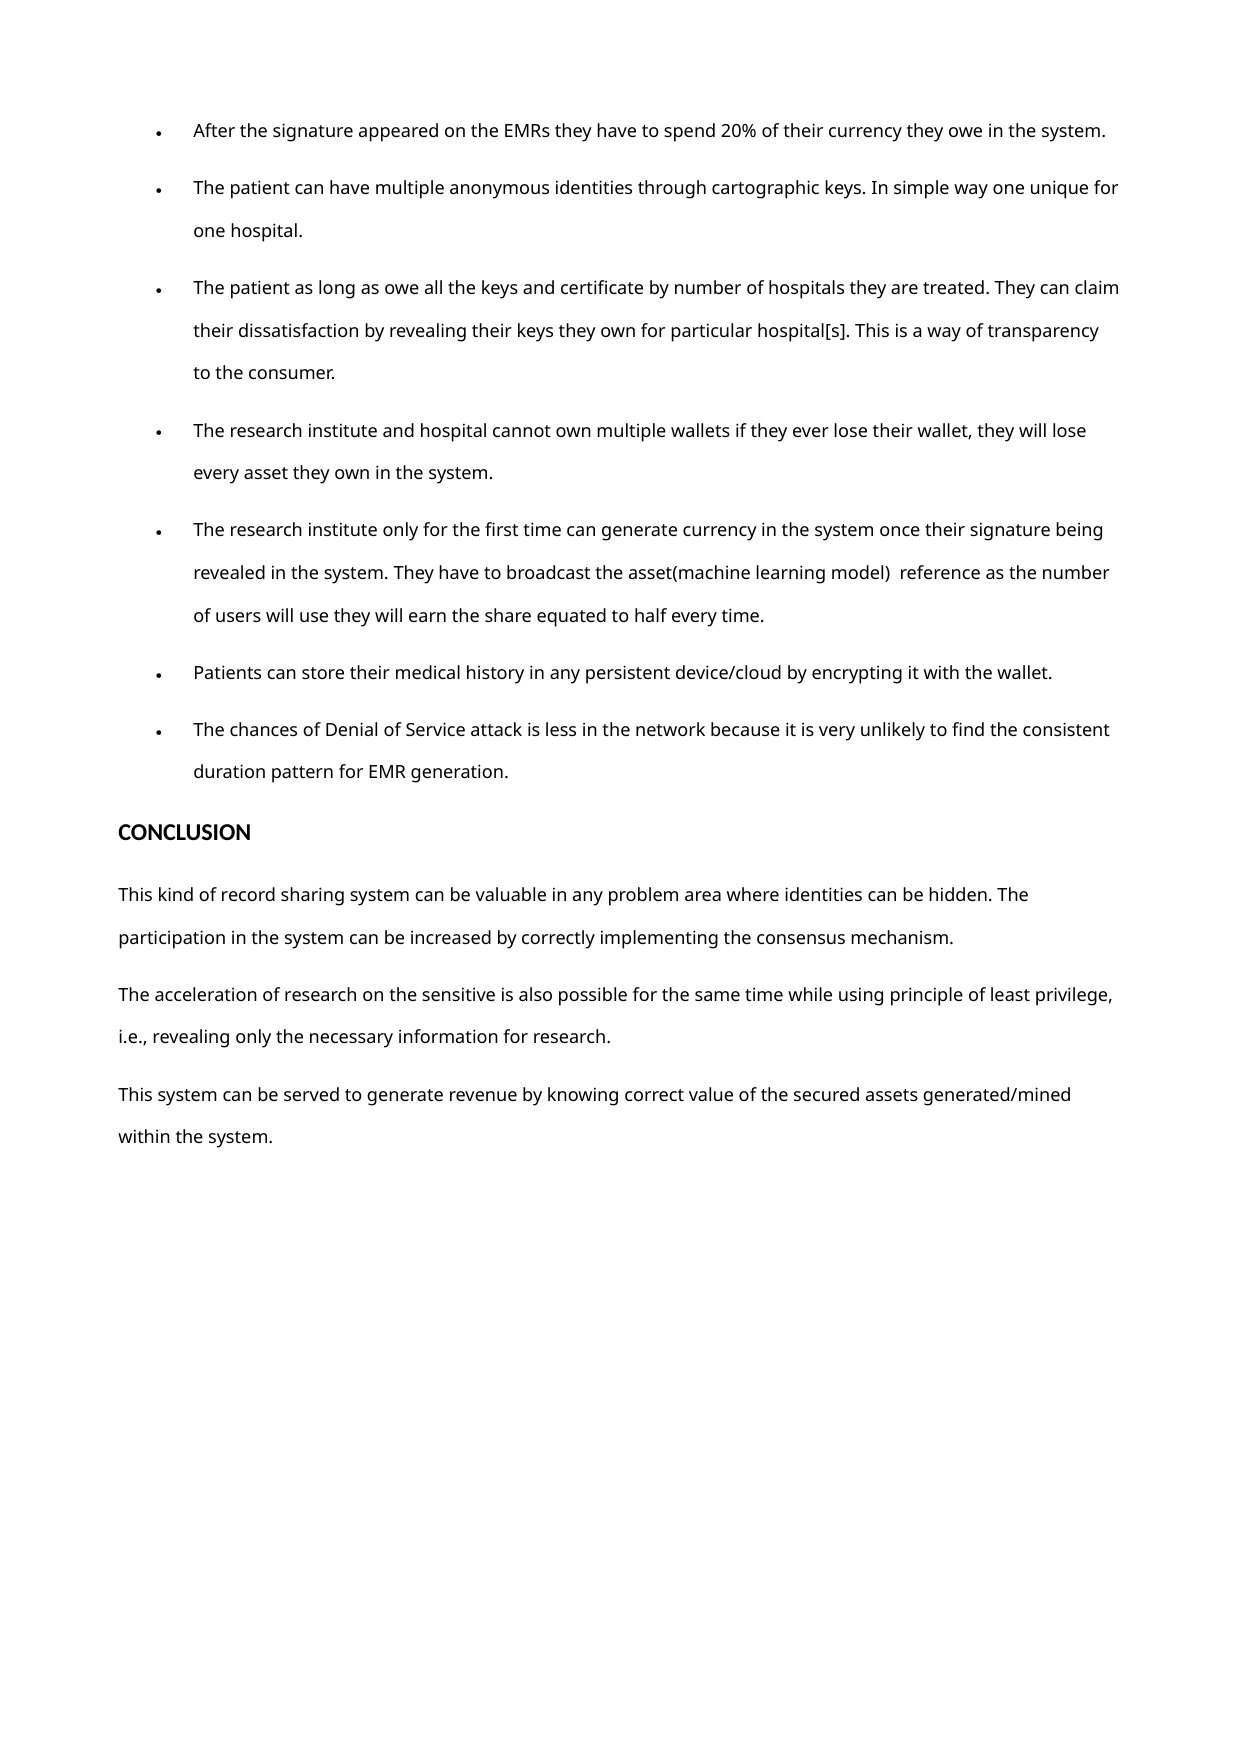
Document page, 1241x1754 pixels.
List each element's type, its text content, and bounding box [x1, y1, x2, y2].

text The acceleration of research on the sensitive is also possible for the same time while using principle of least privilege, i.e., revealing only the necessary information for research. [118, 982, 1122, 1067]
list The research institute only for the first time can generate currency in the system once their signature being revealed in the system. They have to broadcast the asset(machine learning model) reference as the number of users will use they will earn the share equated to half every time. [156, 517, 1122, 645]
list The patient can have multiple anonymous identities through cartographic keys. In simple way one unique for one hospital. [156, 175, 1122, 261]
text This kind of record sharing system can be valuable in any problem area where identities can be hidden. The participation in the system can be increased by correctly implementing the consensus mechanism. [118, 882, 1122, 967]
list The patient as long as owe all the keys and certificate by number of hospitals they are treated. They can claim their dissatisfaction by revealing their keys they own for particular hospital[s]. This is a way of transparency to the consumer. [156, 275, 1122, 403]
list The chances of Denial of Service attack is less in the network because it is very unlikely to find the consistent duration pattern for EMR generation. [156, 717, 1122, 802]
text CONCLUSION [118, 817, 1122, 867]
list After the signature appeared on the EMRs they have to spend 20% of their currency they owe in the system. [156, 118, 1122, 161]
text This system can be served to generate revenue by knowing correct value of the secured assets generated/mined within the system. [118, 1082, 1122, 1167]
list Patients can store their medical history in any persistent device/cloud by encrypting it with the wallet. [156, 660, 1122, 702]
list The research institute and hospital cannot own multiple wallets if they ever lose their wallet, they will lose every asset they own in the system. [156, 417, 1122, 503]
